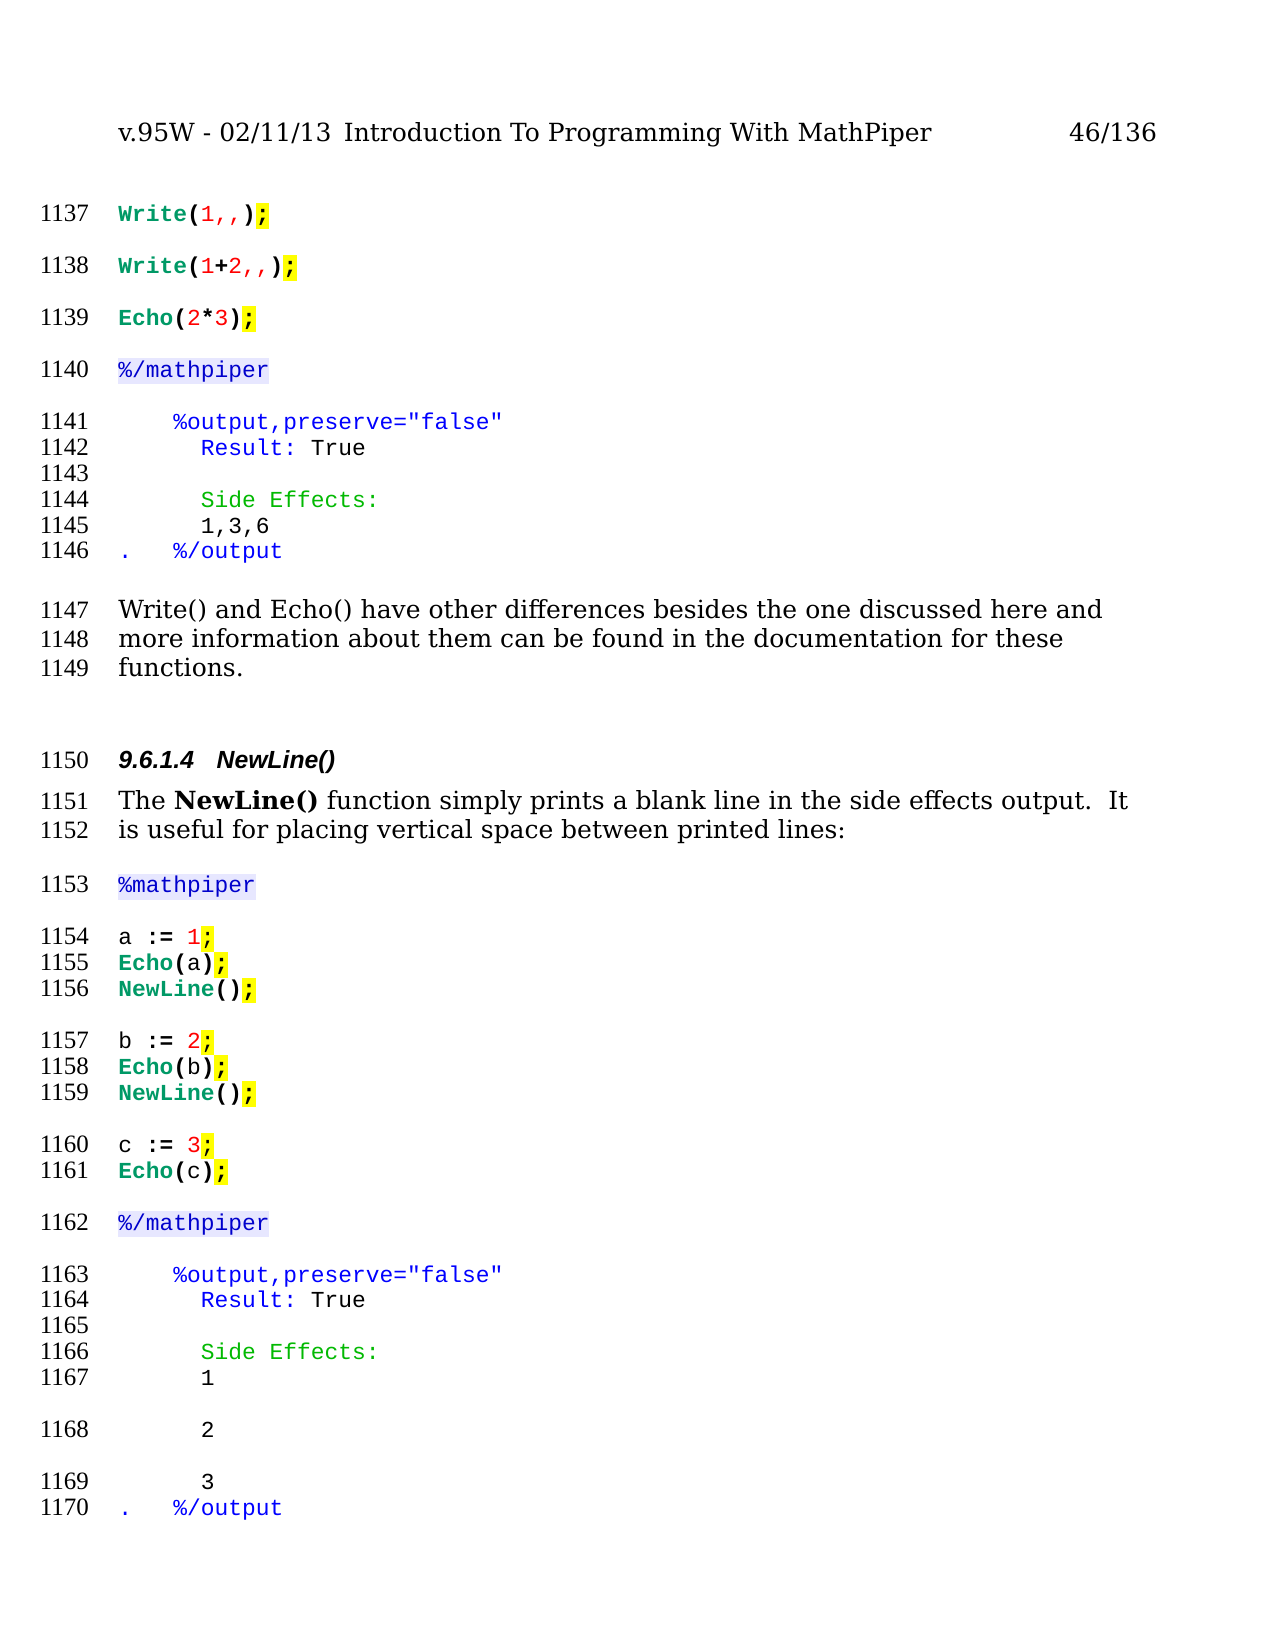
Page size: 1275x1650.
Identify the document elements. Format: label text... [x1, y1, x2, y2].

text Echo(2*3); [118, 306, 1157, 332]
text Result: True [118, 436, 1157, 462]
text NewLine(); [118, 1081, 1157, 1107]
text Echo(c); [118, 1159, 1157, 1185]
text 3 [118, 1470, 1157, 1496]
text %/mathpiper [118, 1211, 1157, 1237]
text The NewLine() function simply prints a blank line in the side effects output. It is useful for placing vertical space between printed lines: [118, 786, 1157, 844]
text %/mathpiper [118, 358, 1157, 384]
text 2 [118, 1418, 1157, 1444]
text Write(1,,); [118, 203, 1157, 229]
text Result: True [118, 1289, 1157, 1315]
text c := 3; [118, 1133, 1157, 1159]
text Write(1+2,,); [118, 254, 1157, 281]
text 1 [118, 1367, 1157, 1393]
text %mathpiper [118, 874, 1157, 900]
text Echo(b); [118, 1055, 1157, 1081]
text NewLine(); [118, 978, 1157, 1003]
text . %/output [118, 540, 1157, 566]
text Echo(a); [118, 952, 1157, 978]
text . %/output [118, 1496, 1157, 1522]
text Write() and Echo() have other differences besides the one discussed here and more information about them can be found in the documentation for these functions. [118, 595, 1157, 683]
text %output,preserve="false" [118, 1263, 1157, 1289]
subtitle NewLine() [118, 745, 1157, 774]
text a := 1; [118, 926, 1157, 952]
text 1,3,6 [118, 514, 1157, 540]
text b := 2; [118, 1029, 1157, 1055]
text Side Effects: [118, 1341, 1157, 1367]
text %output,preserve="false" [118, 410, 1157, 436]
text Side Effects: [118, 488, 1157, 514]
